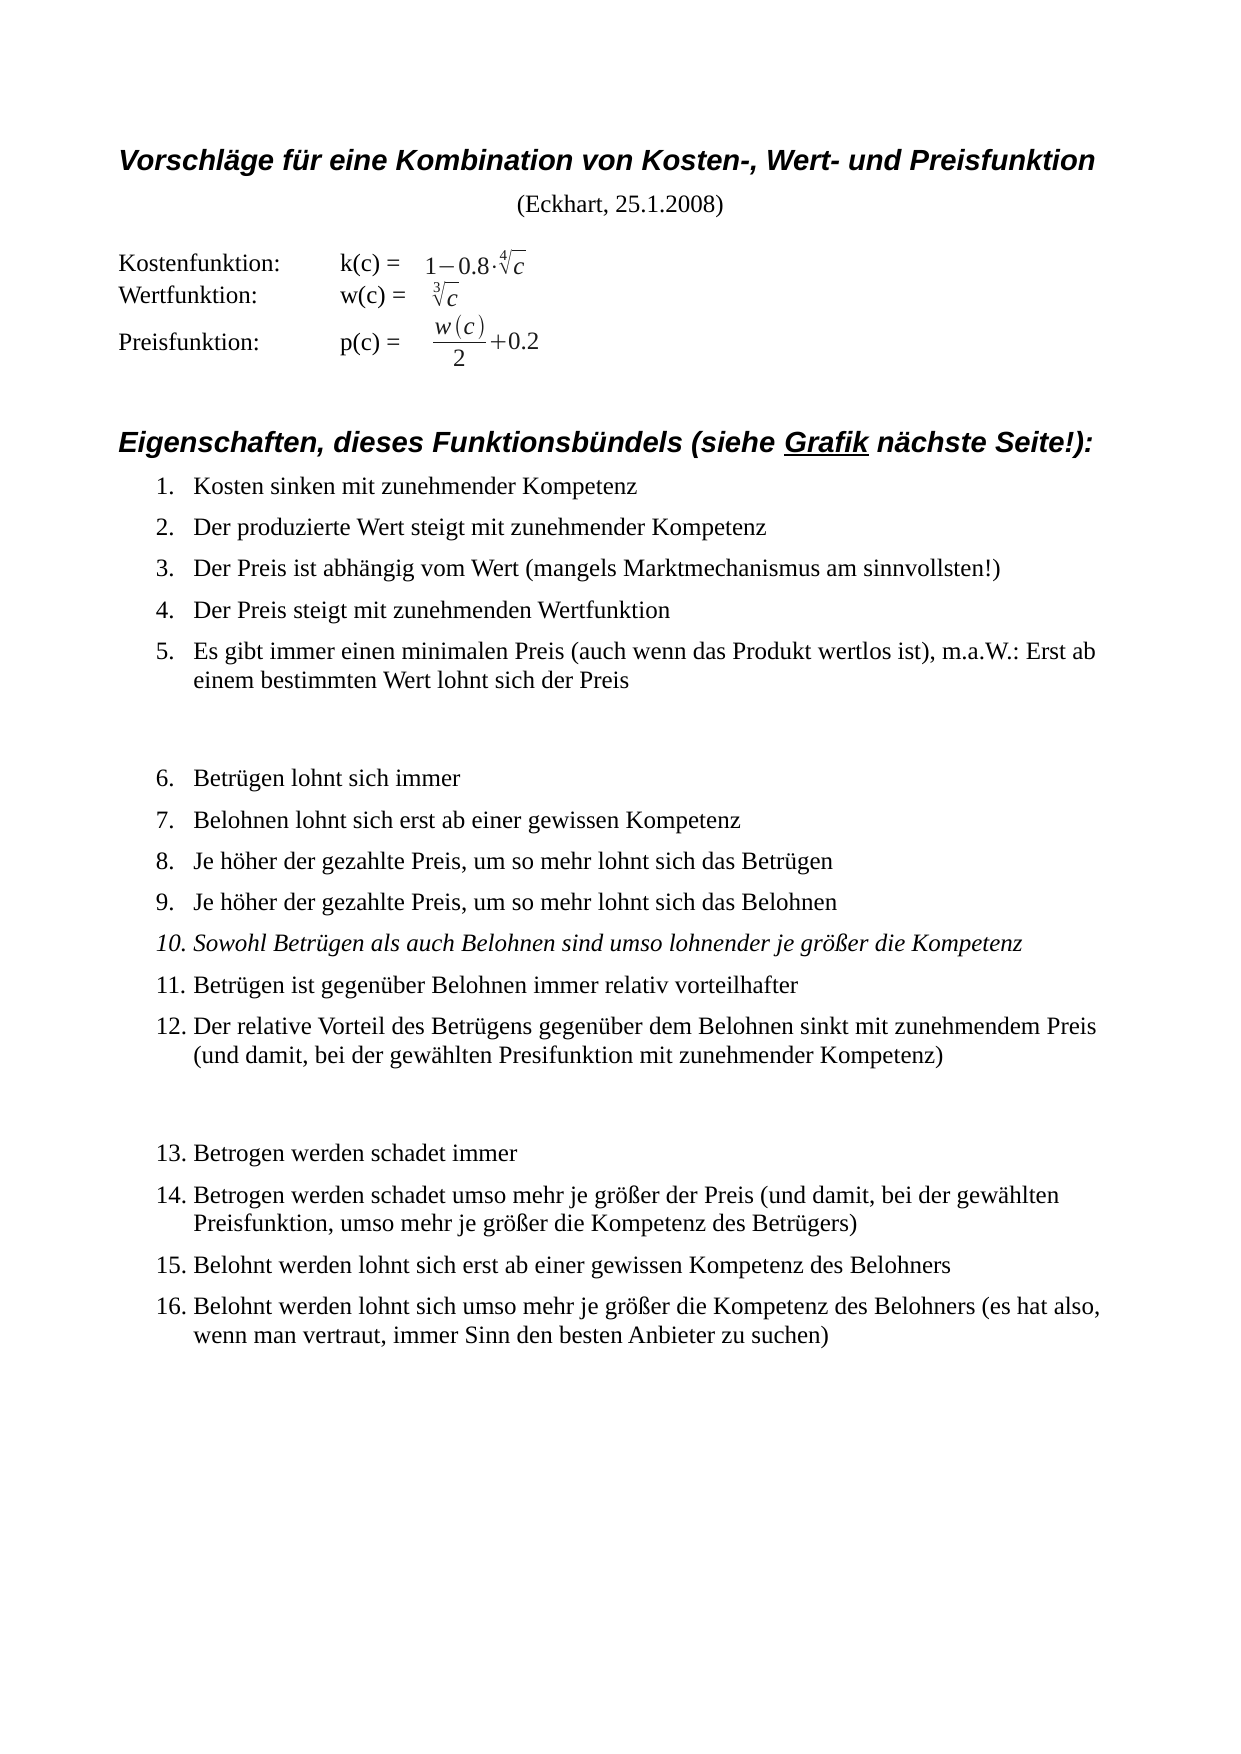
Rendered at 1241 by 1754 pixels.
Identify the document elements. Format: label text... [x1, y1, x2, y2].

text (Eckhart, 25.1.2008) [118, 189, 1122, 218]
subtitle Eigenschaften, dieses Funktionsbündels (siehe Grafik nächste Seite!): [118, 425, 1122, 458]
subtitle Vorschläge für eine Kombination von Kosten-, Wert- und Preisfunktion [118, 143, 1122, 177]
list Betrogen werden schadet umso mehr je größer der Preis (und damit, bei der gewählten Preisfunktion, umso mehr je größer die Kompetenz des Betrügers) [156, 1180, 1122, 1237]
list Betrügen ist gegenüber Belohnen immer relativ vorteilhafter [156, 970, 1122, 998]
list Der Preis steigt mit zunehmenden Wertfunktion [156, 595, 1122, 623]
list Belohnt werden lohnt sich umso mehr je größer die Kompetenz des Belohners (es hat also, wenn man vertraut, immer Sinn den besten Anbieter zu suchen) [156, 1291, 1122, 1348]
text Preisfunktion: p(c) = [118, 311, 1122, 371]
list Betrogen werden schadet immer [156, 1138, 1122, 1167]
list Der Preis ist abhängig vom Wert (mangels Marktmechanismus am sinnvollsten!) [156, 553, 1122, 582]
list Kosten sinken mit zunehmender Kompetenz [156, 471, 1122, 500]
list Betrügen lohnt sich immer [156, 763, 1122, 792]
list Je höher der gezahlte Preis, um so mehr lohnt sich das Belohnen [156, 887, 1122, 916]
text Kostenfunktion: k(c) = [118, 247, 1122, 279]
list Es gibt immer einen minimalen Preis (auch wenn das Produkt wertlos ist), m.a.W.: Erst ab einem bestimmten Wert lohnt sich der Preis [156, 636, 1122, 751]
list Je höher der gezahlte Preis, um so mehr lohnt sich das Betrügen [156, 846, 1122, 875]
list Belohnen lohnt sich erst ab einer gewissen Kompetenz [156, 805, 1122, 833]
list Der relative Vorteil des Betrügens gegenüber dem Belohnen sinkt mit zunehmendem Preis (und damit, bei der gewählten Presifunktion mit zunehmender Kompetenz) [156, 1011, 1122, 1126]
list Belohnt werden lohnt sich erst ab einer gewissen Kompetenz des Belohners [156, 1250, 1122, 1278]
list Sowohl Betrügen als auch Belohnen sind umso lohnender je größer die Kompetenz [156, 928, 1122, 957]
list Der produzierte Wert steigt mit zunehmender Kompetenz [156, 512, 1122, 541]
text Wertfunktion: w(c) = [118, 279, 1122, 311]
